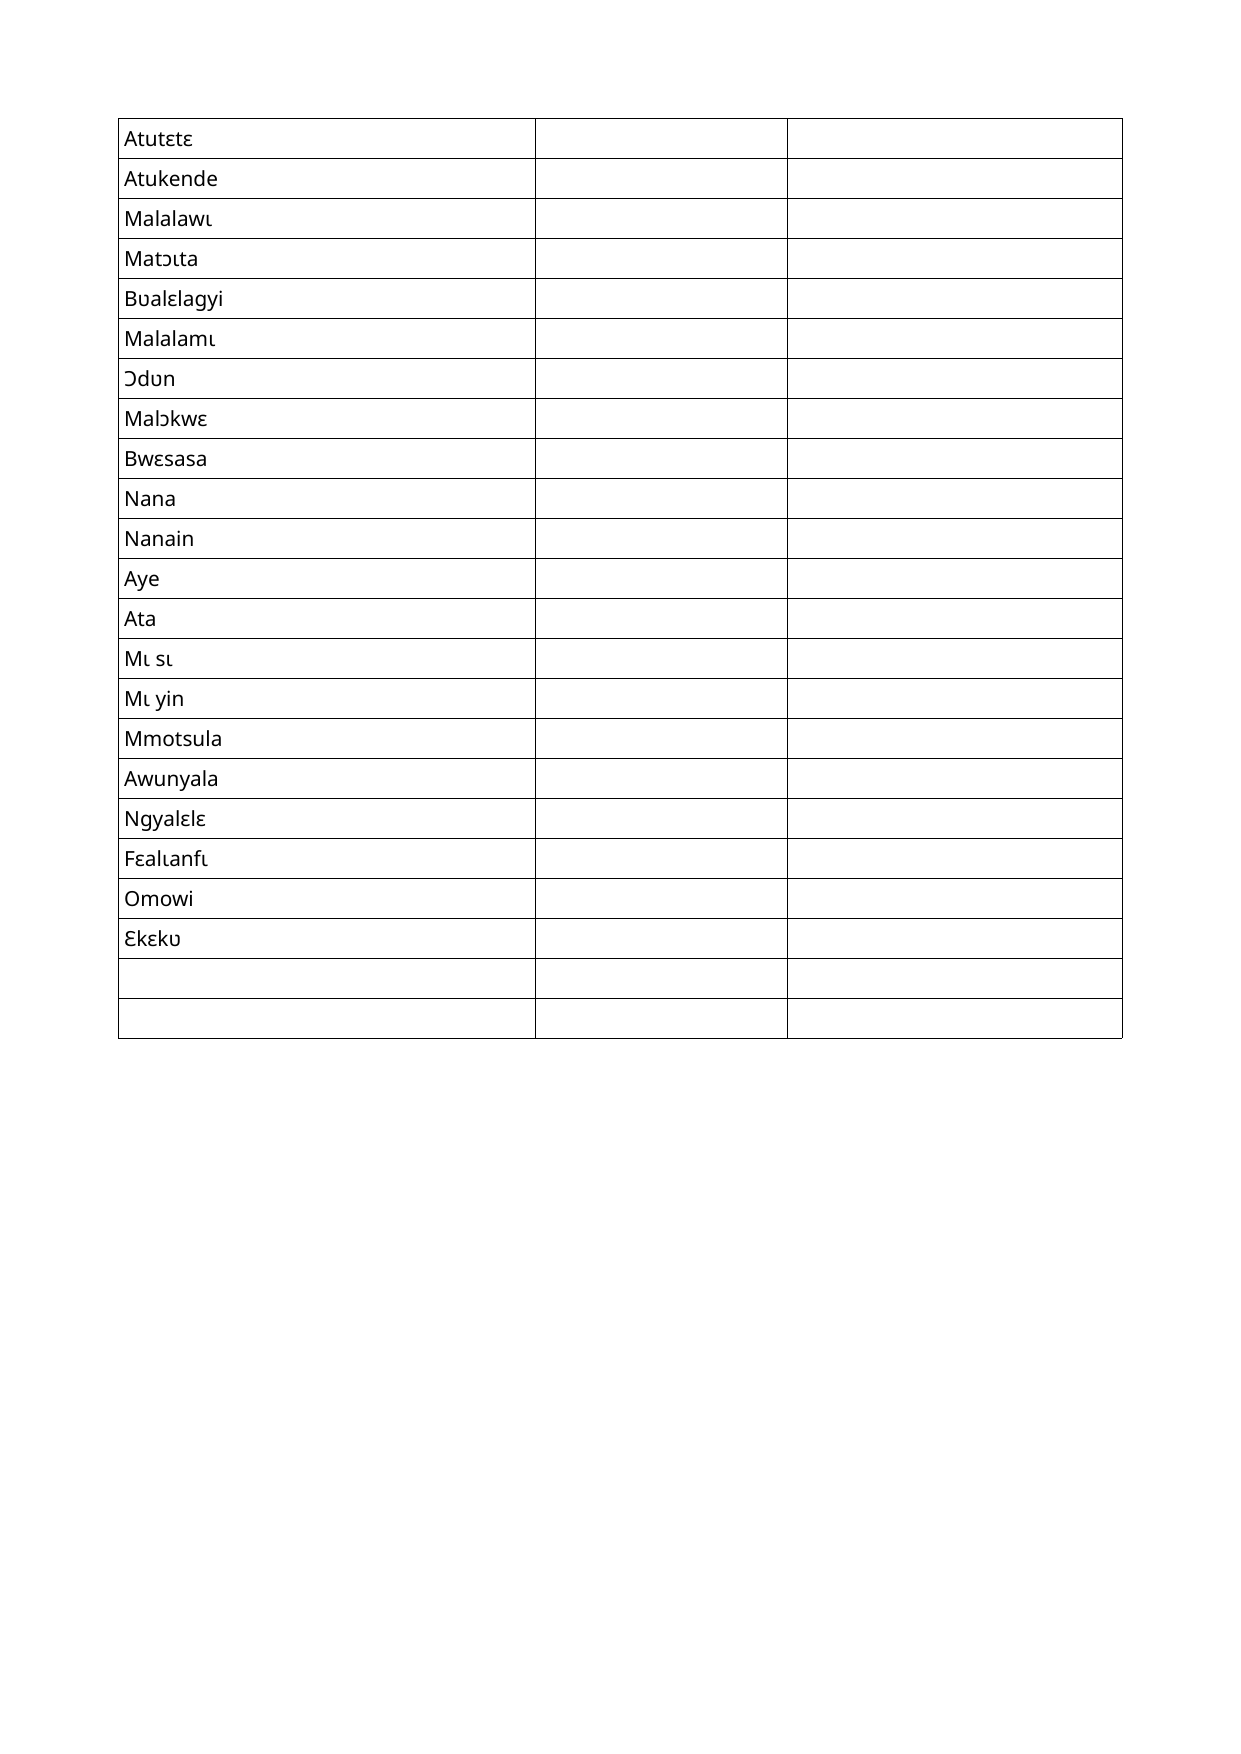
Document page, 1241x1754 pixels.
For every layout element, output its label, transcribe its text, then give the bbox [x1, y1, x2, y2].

table_cell Matɔɩta [119, 239, 535, 278]
table_cell [536, 519, 787, 558]
table_cell [536, 479, 787, 518]
table_cell [788, 439, 1122, 478]
table_cell [536, 719, 787, 758]
table_cell [788, 559, 1122, 598]
table_cell Ɔdʋn [119, 359, 535, 398]
table_cell [788, 679, 1122, 718]
table_cell [536, 159, 787, 198]
table_cell [788, 119, 1122, 158]
table_cell [119, 959, 535, 998]
table_cell [536, 679, 787, 718]
table_cell [536, 359, 787, 398]
table_cell [788, 959, 1122, 998]
table_cell [788, 239, 1122, 278]
table_cell [536, 999, 787, 1038]
table_cell Nanain [119, 519, 535, 558]
table_cell Awunyala [119, 759, 535, 798]
table_cell Mmotsula [119, 719, 535, 758]
table_cell [536, 119, 787, 158]
table_cell [788, 319, 1122, 358]
table_cell Malɔkwɛ [119, 399, 535, 438]
table_cell [536, 319, 787, 358]
table_cell Ɛkɛkʋ [119, 919, 535, 958]
table_cell [788, 999, 1122, 1038]
table_cell [536, 879, 787, 918]
table_cell [119, 999, 535, 1038]
table_cell [536, 959, 787, 998]
table_cell Bʋalɛlagyi [119, 279, 535, 318]
table_cell Malalamɩ [119, 319, 535, 358]
table_cell [536, 599, 787, 638]
table_cell [536, 799, 787, 838]
table_cell [788, 399, 1122, 438]
table_cell [536, 919, 787, 958]
table_cell Aye [119, 559, 535, 598]
table_cell Omowi [119, 879, 535, 918]
table_cell Ata [119, 599, 535, 638]
table_cell Atutɛtɛ [119, 119, 535, 158]
table_cell [536, 279, 787, 318]
table_cell [788, 199, 1122, 238]
table_cell [788, 159, 1122, 198]
table_cell Atukende [119, 159, 535, 198]
table_cell Malalawɩ [119, 199, 535, 238]
table_cell [788, 879, 1122, 918]
table_cell [788, 479, 1122, 518]
table_cell [788, 519, 1122, 558]
table_cell [536, 839, 787, 878]
table_cell [536, 559, 787, 598]
table_cell [536, 239, 787, 278]
table_cell [536, 199, 787, 238]
table_cell Bwɛsasa [119, 439, 535, 478]
table_cell [788, 279, 1122, 318]
table_cell [788, 639, 1122, 678]
table_cell [788, 919, 1122, 958]
table_cell [536, 759, 787, 798]
table_cell Ngyalɛlɛ [119, 799, 535, 838]
table_cell [536, 639, 787, 678]
table_cell [788, 359, 1122, 398]
table_cell [788, 719, 1122, 758]
table_cell Fɛalɩanfɩ [119, 839, 535, 878]
table_cell [536, 399, 787, 438]
table_cell [788, 839, 1122, 878]
table_cell [788, 759, 1122, 798]
table_cell [788, 799, 1122, 838]
table_cell Mɩ sɩ [119, 639, 535, 678]
table_cell Nana [119, 479, 535, 518]
table_cell [788, 599, 1122, 638]
table_cell [536, 439, 787, 478]
table_cell Mɩ yin [119, 679, 535, 718]
